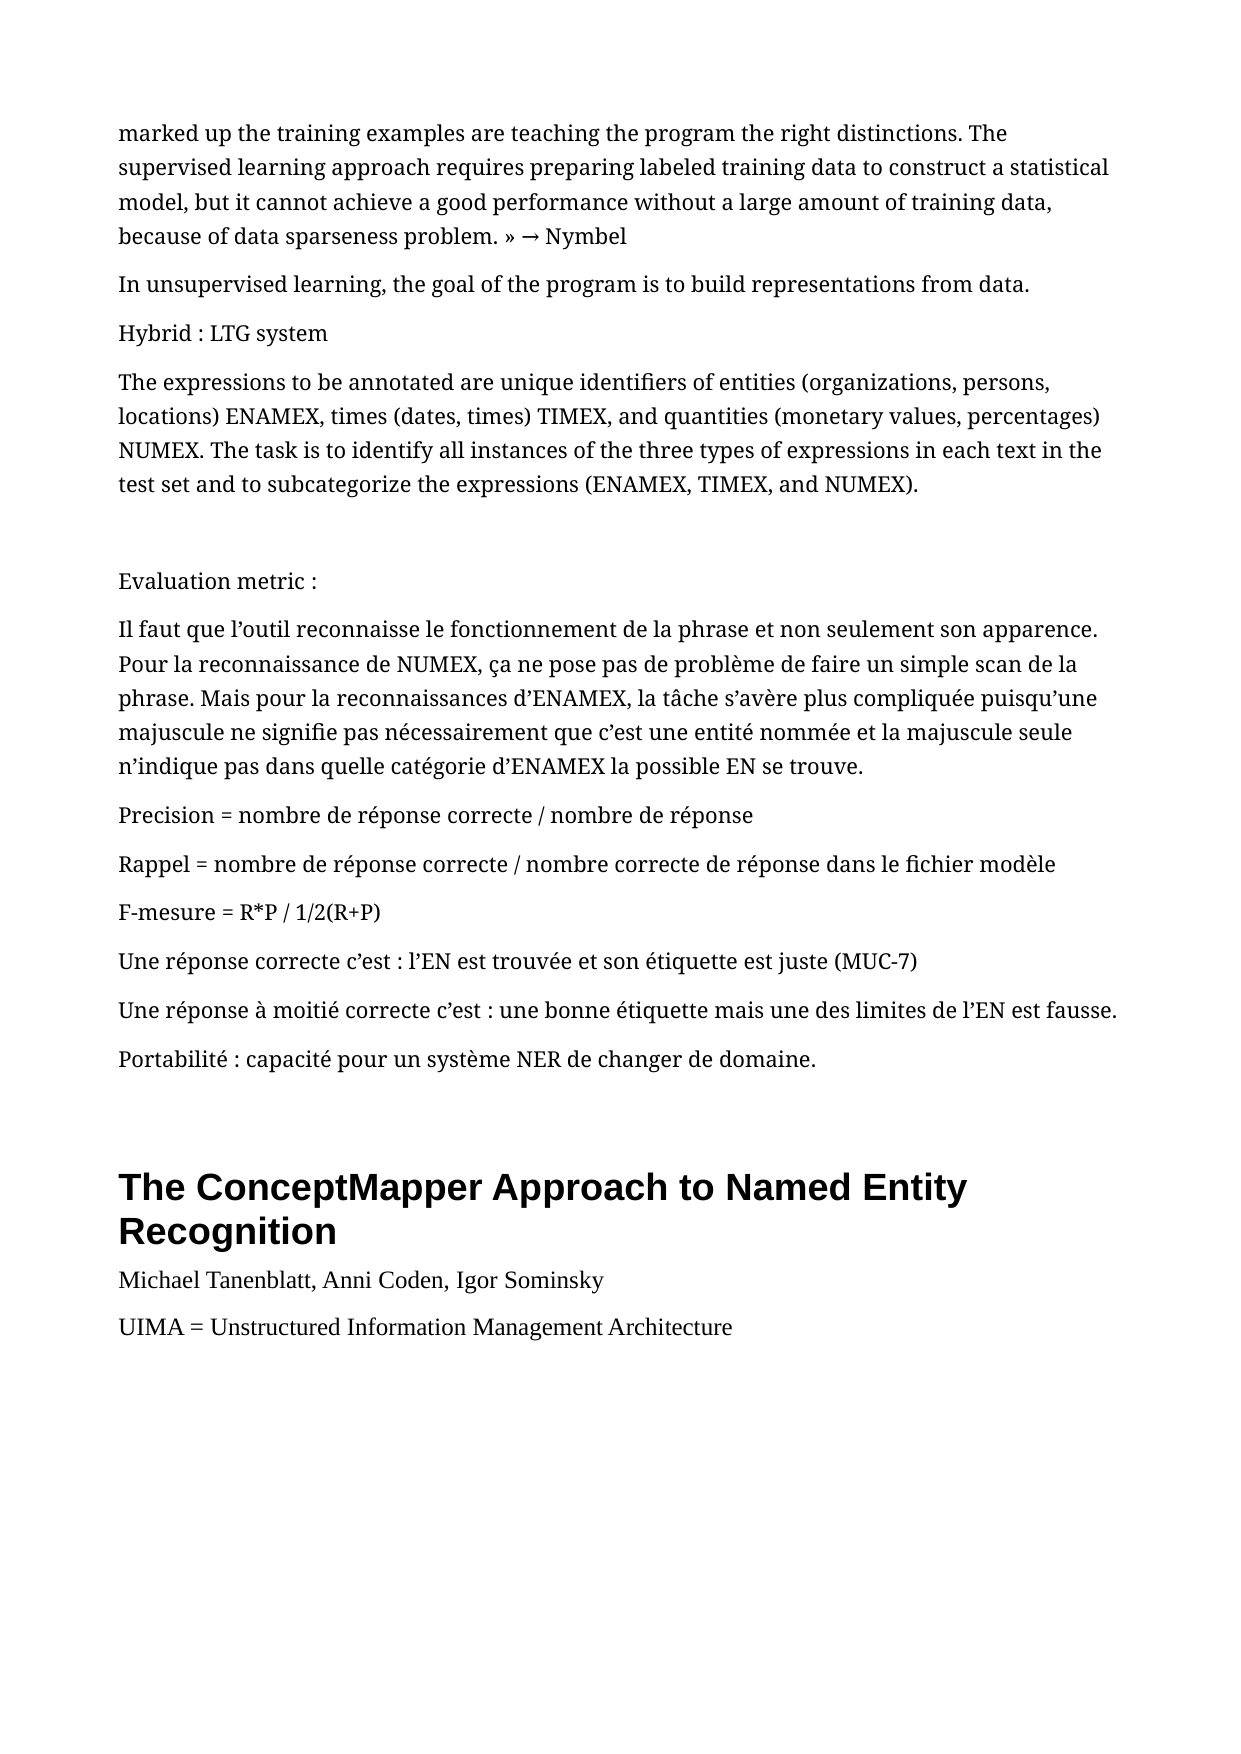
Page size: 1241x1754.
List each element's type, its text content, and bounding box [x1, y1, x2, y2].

text Une réponse correcte c’est : l’EN est trouvée et son étiquette est juste (MUC-7) [118, 946, 1122, 976]
text marked up the training examples are teaching the program the right distinctions. The supervised learning approach requires preparing labeled training data to construct a statistical model, but it cannot achieve a good performance without a large amount of training data, because of data sparseness problem. » → Nymbel [118, 118, 1122, 250]
text Michael Tanenblatt, Anni Coden, Igor Sominsky [118, 1265, 1122, 1293]
text Il faut que l’outil reconnaisse le fonctionnement de la phrase et non seulement son apparence. Pour la reconnaissance de NUMEX, ça ne pose pas de problème de faire un simple scan de la phrase. Mais pour la reconnaissances d’ENAMEX, la tâche s’avère plus compliquée puisqu’une majuscule ne signifie pas nécessairement que c’est une entité nommée et la majuscule seule n’indique pas dans quelle catégorie d’ENAMEX la possible EN se trouve. [118, 614, 1122, 781]
text Portabilité : capacité pour un système NER de changer de domaine. [118, 1044, 1122, 1073]
text The expressions to be annotated are unique identifiers of entities (organizations, persons, locations) ENAMEX, times (dates, times) TIMEX, and quantities (monetary values, percentages) NUMEX. The task is to identify all instances of the three types of expressions in each text in the test set and to subcategorize the expressions (ENAMEX, TIMEX, and NUMEX). [118, 367, 1122, 499]
text Rappel = nombre de réponse correcte / nombre correcte de réponse dans le fichier modèle [118, 849, 1122, 878]
text In unsupervised learning, the goal of the program is to build representations from data. [118, 269, 1122, 299]
text UIMA = Unstructured Information Management Architecture [118, 1312, 1122, 1341]
text Hybrid : LTG system [118, 318, 1122, 348]
text Evaluation metric : [118, 566, 1122, 596]
text Une réponse à moitié correcte c’est : une bonne étiquette mais une des limites de l’EN est fausse. [118, 995, 1122, 1025]
subtitle The ConceptMapper Approach to Named Entity Recognition [118, 1165, 1122, 1252]
text Precision = nombre de réponse correcte / nombre de réponse [118, 800, 1122, 830]
text F-mesure = R*P / 1/2(R+P) [118, 897, 1122, 927]
